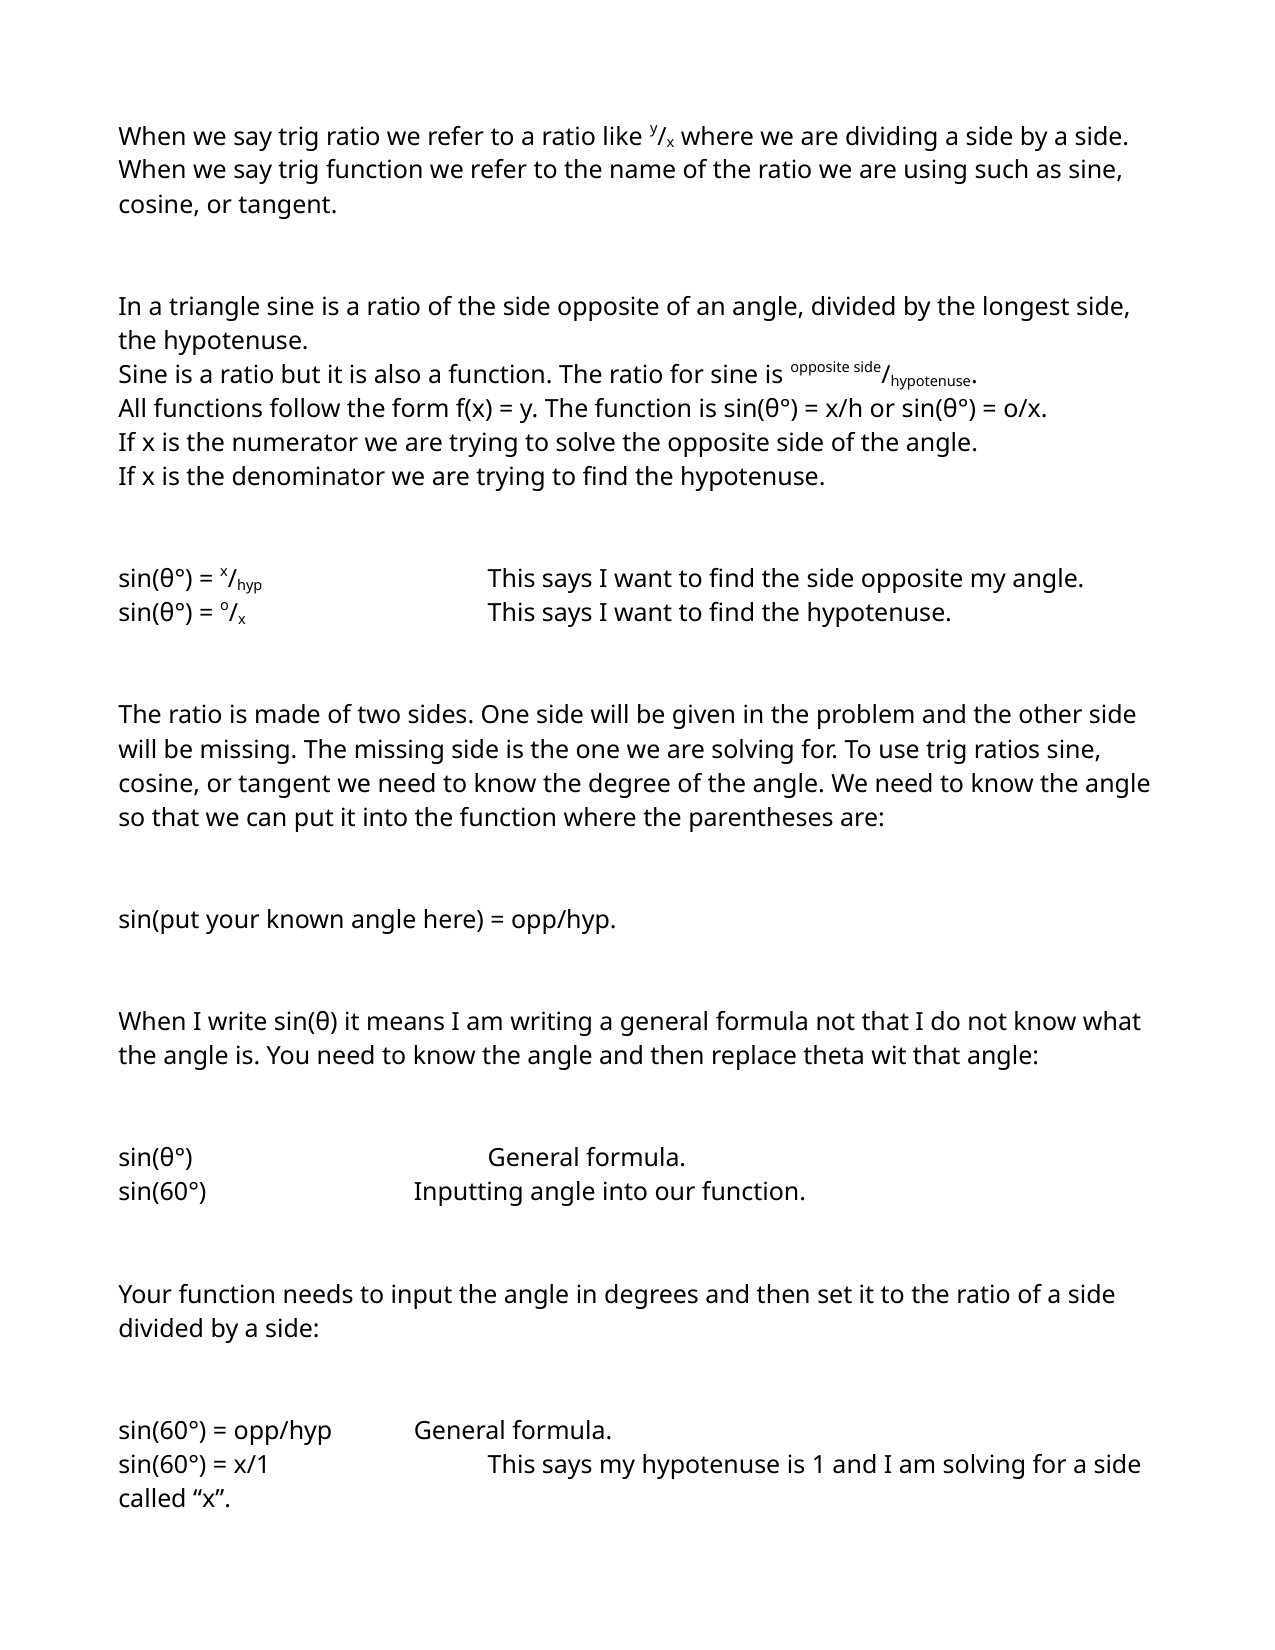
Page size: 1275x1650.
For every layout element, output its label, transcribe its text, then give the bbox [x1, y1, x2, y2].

text Sine is a ratio but it is also a function. The ratio for sine is opposite side/hypotenuse. [118, 357, 1157, 391]
text If x is the numerator we are trying to solve the opposite side of the angle. [118, 425, 1157, 459]
text The ratio is made of two sides. One side will be given in the problem and the other side will be missing. The missing side is the one we are solving for. To use trig ratios sine, cosine, or tangent we need to know the degree of the angle. We need to know the angle so that we can put it into the function where the parentheses are: [118, 697, 1157, 833]
text sin(θ°) = x/hyp This says I want to find the side opposite my angle. [118, 561, 1157, 595]
text sin(60°) = x/1 This says my hypotenuse is 1 and I am solving for a side called “x”. [118, 1447, 1157, 1515]
text In a triangle sine is a ratio of the side opposite of an angle, divided by the longest side, the hypotenuse. [118, 288, 1157, 357]
text If x is the denominator we are trying to find the hypotenuse. [118, 459, 1157, 493]
text sin(put your known angle here) = opp/hyp. [118, 902, 1157, 936]
text When we say trig ratio we refer to a ratio like y/x where we are dividing a side by a side. [118, 118, 1157, 152]
text sin(θ°) = o/x This says I want to find the hypotenuse. [118, 595, 1157, 629]
text Your function needs to input the angle in degrees and then set it to the ratio of a side divided by a side: [118, 1276, 1157, 1344]
text When I write sin(θ) it means I am writing a general formula not that I do not know what the angle is. You need to know the angle and then replace theta wit that angle: [118, 1004, 1157, 1072]
text sin(θ°) General formula. [118, 1140, 1157, 1174]
text sin(60°) Inputting angle into our function. [118, 1174, 1157, 1208]
text sin(60°) = opp/hyp General formula. [118, 1412, 1157, 1447]
text When we say trig function we refer to the name of the ratio we are using such as sine, cosine, or tangent. [118, 152, 1157, 220]
text All functions follow the form f(x) = y. The function is sin(θ°) = x/h or sin(θ°) = o/x. [118, 391, 1157, 425]
